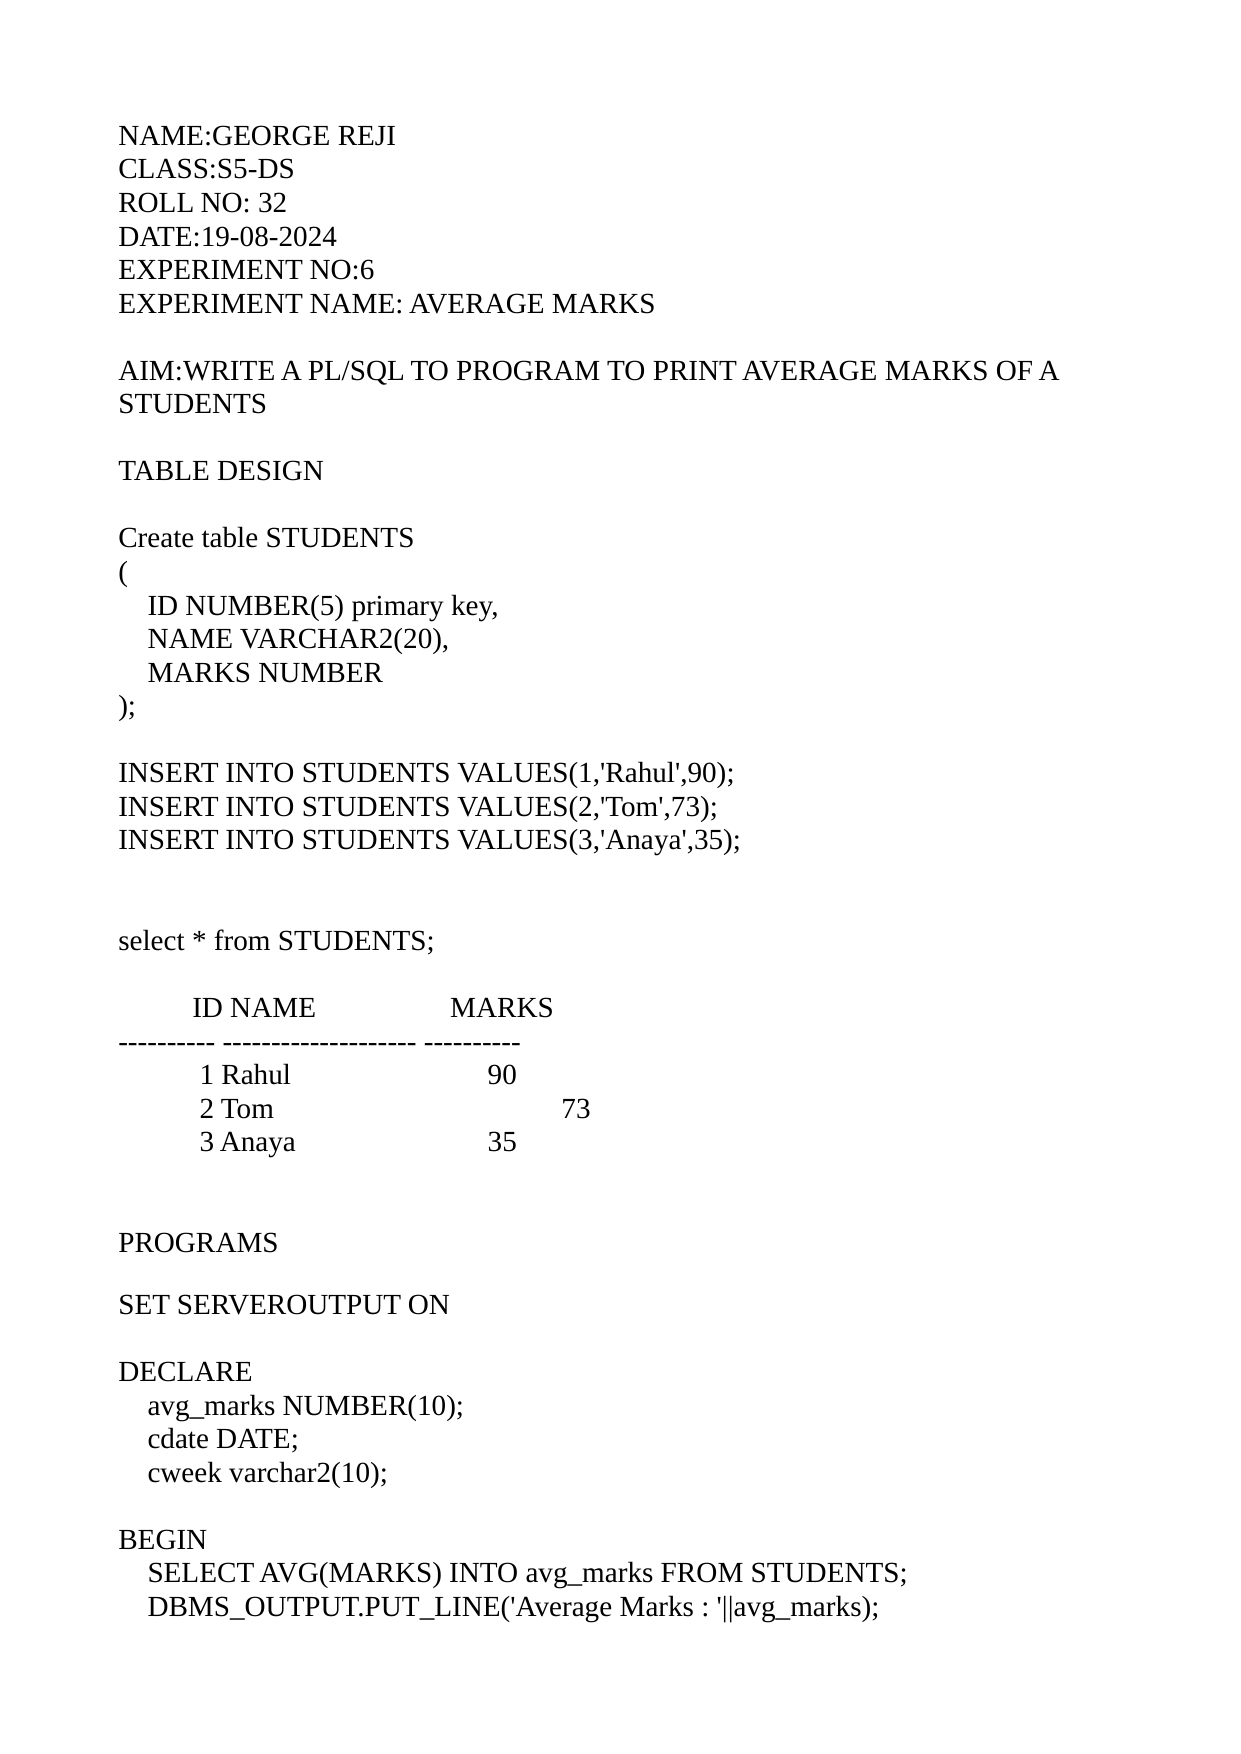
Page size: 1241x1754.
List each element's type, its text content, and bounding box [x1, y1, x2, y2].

text PROGRAMS [118, 1225, 1122, 1258]
text ROLL NO: 32 [118, 185, 1122, 219]
text INSERT INTO STUDENTS VALUES(3,'Anaya',35); [118, 822, 1122, 856]
text 2 Tom 73 [118, 1091, 1122, 1124]
text Create table STUDENTS [118, 521, 1122, 554]
text 3 Anaya 35 [118, 1124, 1122, 1158]
text ( [118, 554, 1122, 588]
text SET SERVEROUTPUT ON [118, 1287, 1122, 1321]
text ); [118, 688, 1122, 722]
text DATE:19-08-2024 [118, 219, 1122, 252]
text NAME VARCHAR2(20), [118, 621, 1122, 655]
text select * from STUDENTS; [118, 923, 1122, 957]
text MARKS NUMBER [118, 655, 1122, 688]
text EXPERIMENT NAME: AVERAGE MARKS [118, 286, 1122, 319]
text NAME:GEORGE REJI [118, 118, 1122, 152]
text AIM:WRITE A PL/SQL TO PROGRAM TO PRINT AVERAGE MARKS OF A STUDENTS [118, 353, 1122, 420]
text SELECT AVG(MARKS) INTO avg_marks FROM STUDENTS; [118, 1556, 1122, 1589]
text cdate DATE; [118, 1421, 1122, 1455]
text cweek varchar2(10); [118, 1455, 1122, 1488]
text TABLE DESIGN [118, 453, 1122, 487]
text ID NAME MARKS [118, 990, 1122, 1024]
text DECLARE [118, 1354, 1122, 1388]
text INSERT INTO STUDENTS VALUES(1,'Rahul',90); [118, 755, 1122, 789]
text ID NUMBER(5) primary key, [118, 588, 1122, 621]
text ---------- -------------------- ---------- [118, 1024, 1122, 1057]
text INSERT INTO STUDENTS VALUES(2,'Tom',73); [118, 789, 1122, 822]
text CLASS:S5-DS [118, 152, 1122, 185]
text DBMS_OUTPUT.PUT_LINE('Average Marks : '||avg_marks); [118, 1589, 1122, 1623]
text BEGIN [118, 1522, 1122, 1556]
text avg_marks NUMBER(10); [118, 1388, 1122, 1421]
text 1 Rahul 90 [118, 1057, 1122, 1091]
text EXPERIMENT NO:6 [118, 252, 1122, 286]
